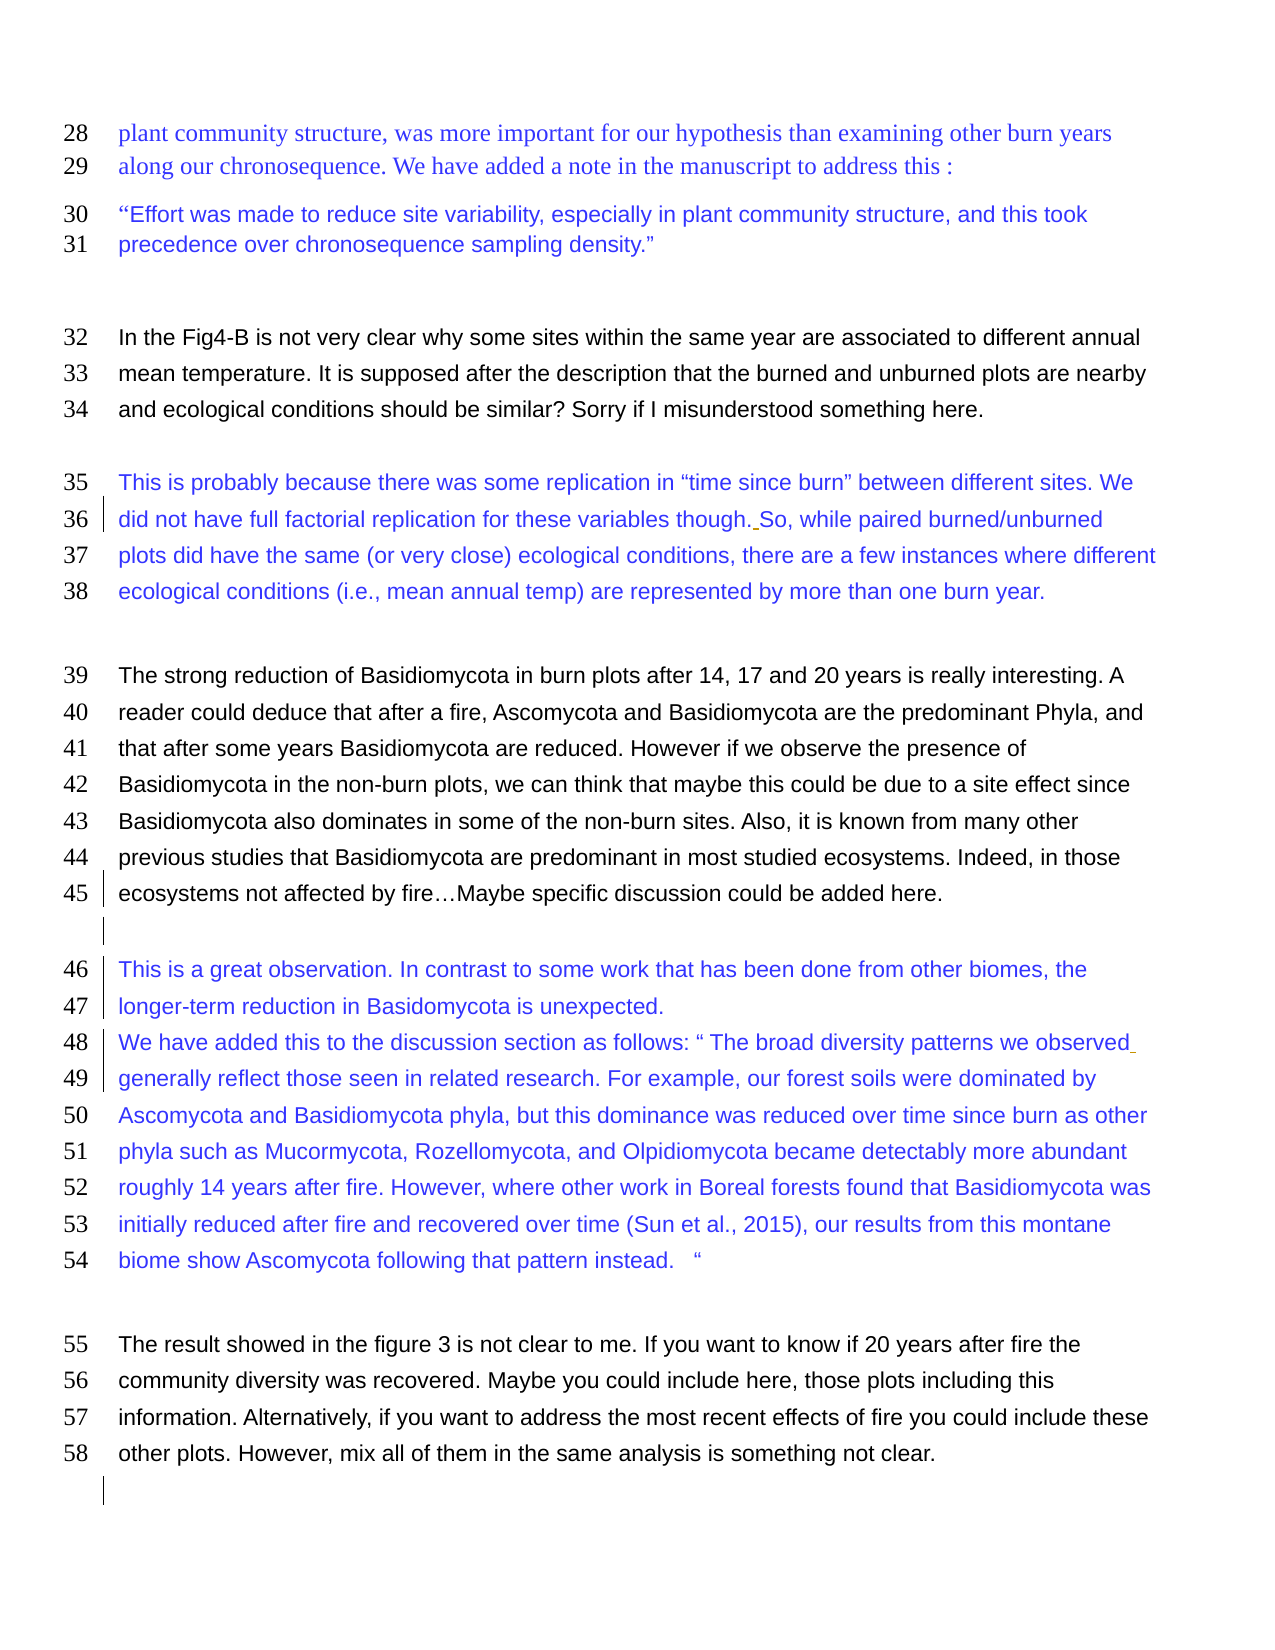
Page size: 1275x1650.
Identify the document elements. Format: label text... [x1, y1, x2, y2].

text plant community structure, was more important for our hypothesis than examining other burn years along our chronosequence. We have added a note in the manuscript to address this : [118, 118, 1157, 180]
text The strong reduction of Basidiomycota in burn plots after 14, 17 and 20 years is really interesting. A reader could deduce that after a fire, Ascomycota and Basidiomycota are the predominant Phyla, and that after some years Basidiomycota are reduced. However if we observe the presence of Basidiomycota in the non-burn plots, we can think that maybe this could be due to a site effect since Basidiomycota also dominates in some of the non-burn sites. Also, it is known from many other previous studies that Basidiomycota are predominant in most studied ecosystems. Indeed, in those ecosystems not affected by fire…Maybe specific discussion could be added here. [118, 662, 1157, 907]
text This is a great observation. In contrast to some work that has been done from other biomes, the longer-term reduction in Basidomycota is unexpected. [118, 956, 1157, 1019]
text This is probably because there was some replication in “time since burn” between different sites. We did not have full factorial replication for these variables though. So, while paired burned/unburned plots did have the same (or very close) ecological conditions, there are a few instances where different ecological conditions (i.e., mean annual temp) are represented by more than one burn year. [118, 469, 1157, 604]
text In the Fig4-B is not very clear why some sites within the same year are associated to different annual mean temperature. It is supposed after the description that the burned and unburned plots are nearby and ecological conditions should be similar? Sorry if I misunderstood something here. [118, 324, 1157, 423]
text The result showed in the figure 3 is not clear to me. If you want to know if 20 years after fire the community diversity was recovered. Maybe you could include here, those plots including this information. Alternatively, if you want to address the most recent effects of fire you could include these other plots. However, mix all of them in the same analysis is something not clear. [118, 1331, 1157, 1466]
text We have added this to the discussion section as follows: “ The broad diversity patterns we observed generally reflect those seen in related research. For example, our forest soils were dominated by Ascomycota and Basidiomycota phyla, but this dominance was reduced over time since burn as other phyla such as Mucormycota, Rozellomycota, and Olpidiomycota became detectably more abundant roughly 14 years after fire. However, where other work in Boreal forests found that Basidiomycota was initially reduced after fire and recovered over time (Sun et al., 2015), our results from this montane biome show Ascomycota following that pattern instead. “ [118, 1029, 1157, 1273]
text “Effort was made to reduce site variability, especially in plant community structure, and this took precedence over chronosequence sampling density.” [118, 199, 1157, 258]
